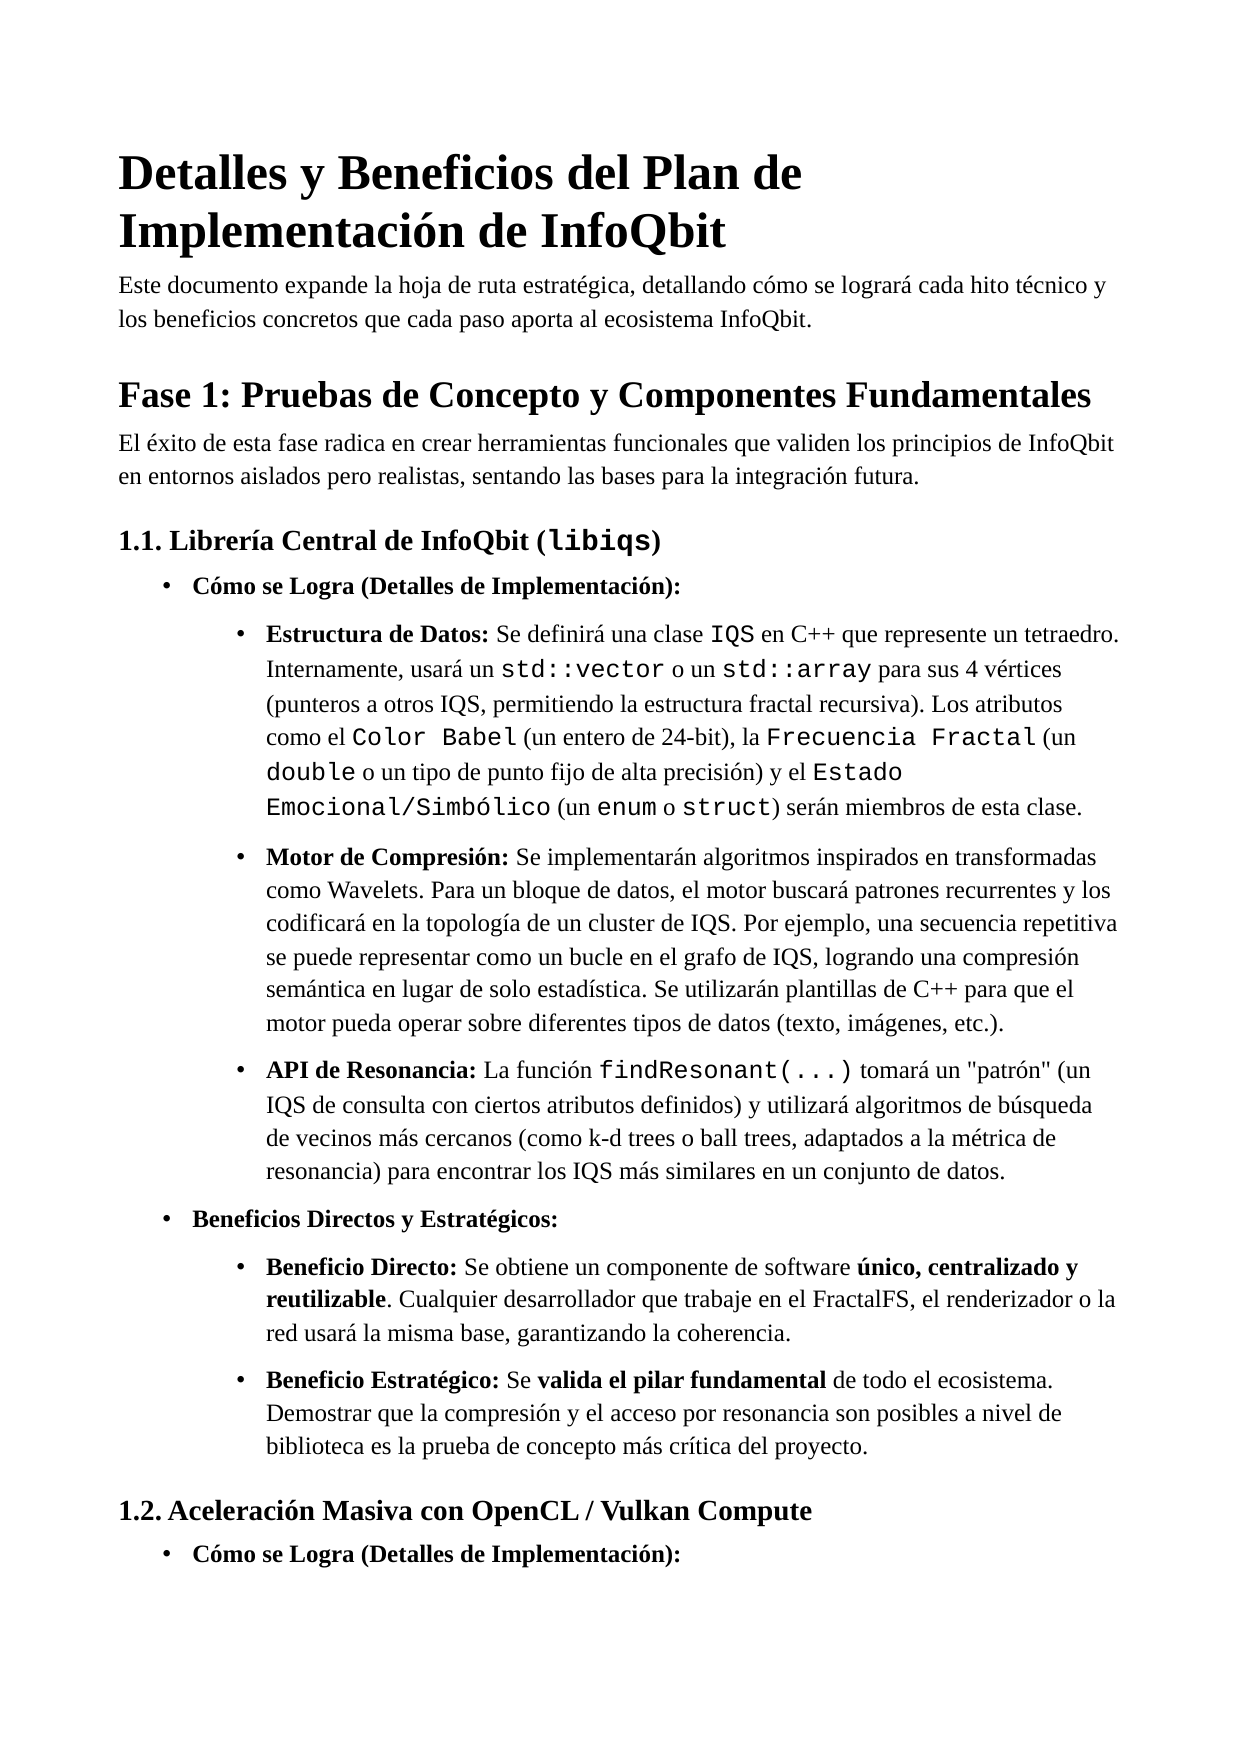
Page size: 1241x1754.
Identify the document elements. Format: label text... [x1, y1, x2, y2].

list Cómo se Logra (Detalles de Implementación): [162, 571, 1122, 600]
list Motor de Compresión: Se implementarán algoritmos inspirados en transformadas como Wavelets. Para un bloque de datos, el motor buscará patrones recurrentes y los codificará en la topología de un cluster de IQS. Por ejemplo, una secuencia repetitiva se puede representar como un bucle en el grafo de IQS, logrando una compresión semántica en lugar de solo estadística. Se utilizarán plantillas de C++ para que el motor pueda operar sobre diferentes tipos de datos (texto, imágenes, etc.). [236, 842, 1122, 1036]
list API de Resonancia: La función findResonant(...) tomará un "patrón" (un IQS de consulta con ciertos atributos definidos) y utilizará algoritmos de búsqueda de vecinos más cercanos (como k-d trees o ball trees, adaptados a la métrica de resonancia) para encontrar los IQS más similares en un conjunto de datos. [236, 1055, 1122, 1185]
list Estructura de Datos: Se definirá una clase IQS en C++ que represente un tetraedro. Internamente, usará un std::vector o un std::array para sus 4 vértices (punteros a otros IQS, permitiendo la estructura fractal recursiva). Los atributos como el Color Babel (un entero de 24-bit), la Frecuencia Fractal (un double o un tipo de punto fijo de alta precisión) y el Estado Emocional/Simbólico (un enum o struct) serán miembros de esta clase. [236, 619, 1122, 823]
subtitle Fase 1: Pruebas de Concepto y Componentes Fundamentales [118, 372, 1122, 415]
text Este documento expande la hoja de ruta estratégica, detallando cómo se logrará cada hito técnico y los beneficios concretos que cada paso aporta al ecosistema InfoQbit. [118, 271, 1122, 332]
text El éxito de esta fase radica en crear herramientas funcionales que validen los principios de InfoQbit en entornos aislados pero realistas, sentando las bases para la integración futura. [118, 428, 1122, 489]
subtitle Detalles y Beneficios del Plan de Implementación de InfoQbit [118, 143, 1122, 258]
list Beneficio Estratégico: Se valida el pilar fundamental de todo el ecosistema. Demostrar que la compresión y el acceso por resonancia son posibles a nivel de biblioteca es la prueba de concepto más crítica del proyecto. [236, 1365, 1122, 1460]
list Beneficio Directo: Se obtiene un componente de software único, centralizado y reutilizable. Cualquier desarrollador que trabaje en el FractalFS, el renderizador o la red usará la misma base, garantizando la coherencia. [236, 1252, 1122, 1346]
list Beneficios Directos y Estratégicos: [162, 1204, 1122, 1233]
subtitle 1.2. Aceleración Masiva con OpenCL / Vulkan Compute [118, 1493, 1122, 1527]
list Cómo se Logra (Detalles de Implementación): [162, 1539, 1122, 1568]
subtitle 1.1. Librería Central de InfoQbit (libiqs) [118, 523, 1122, 559]
